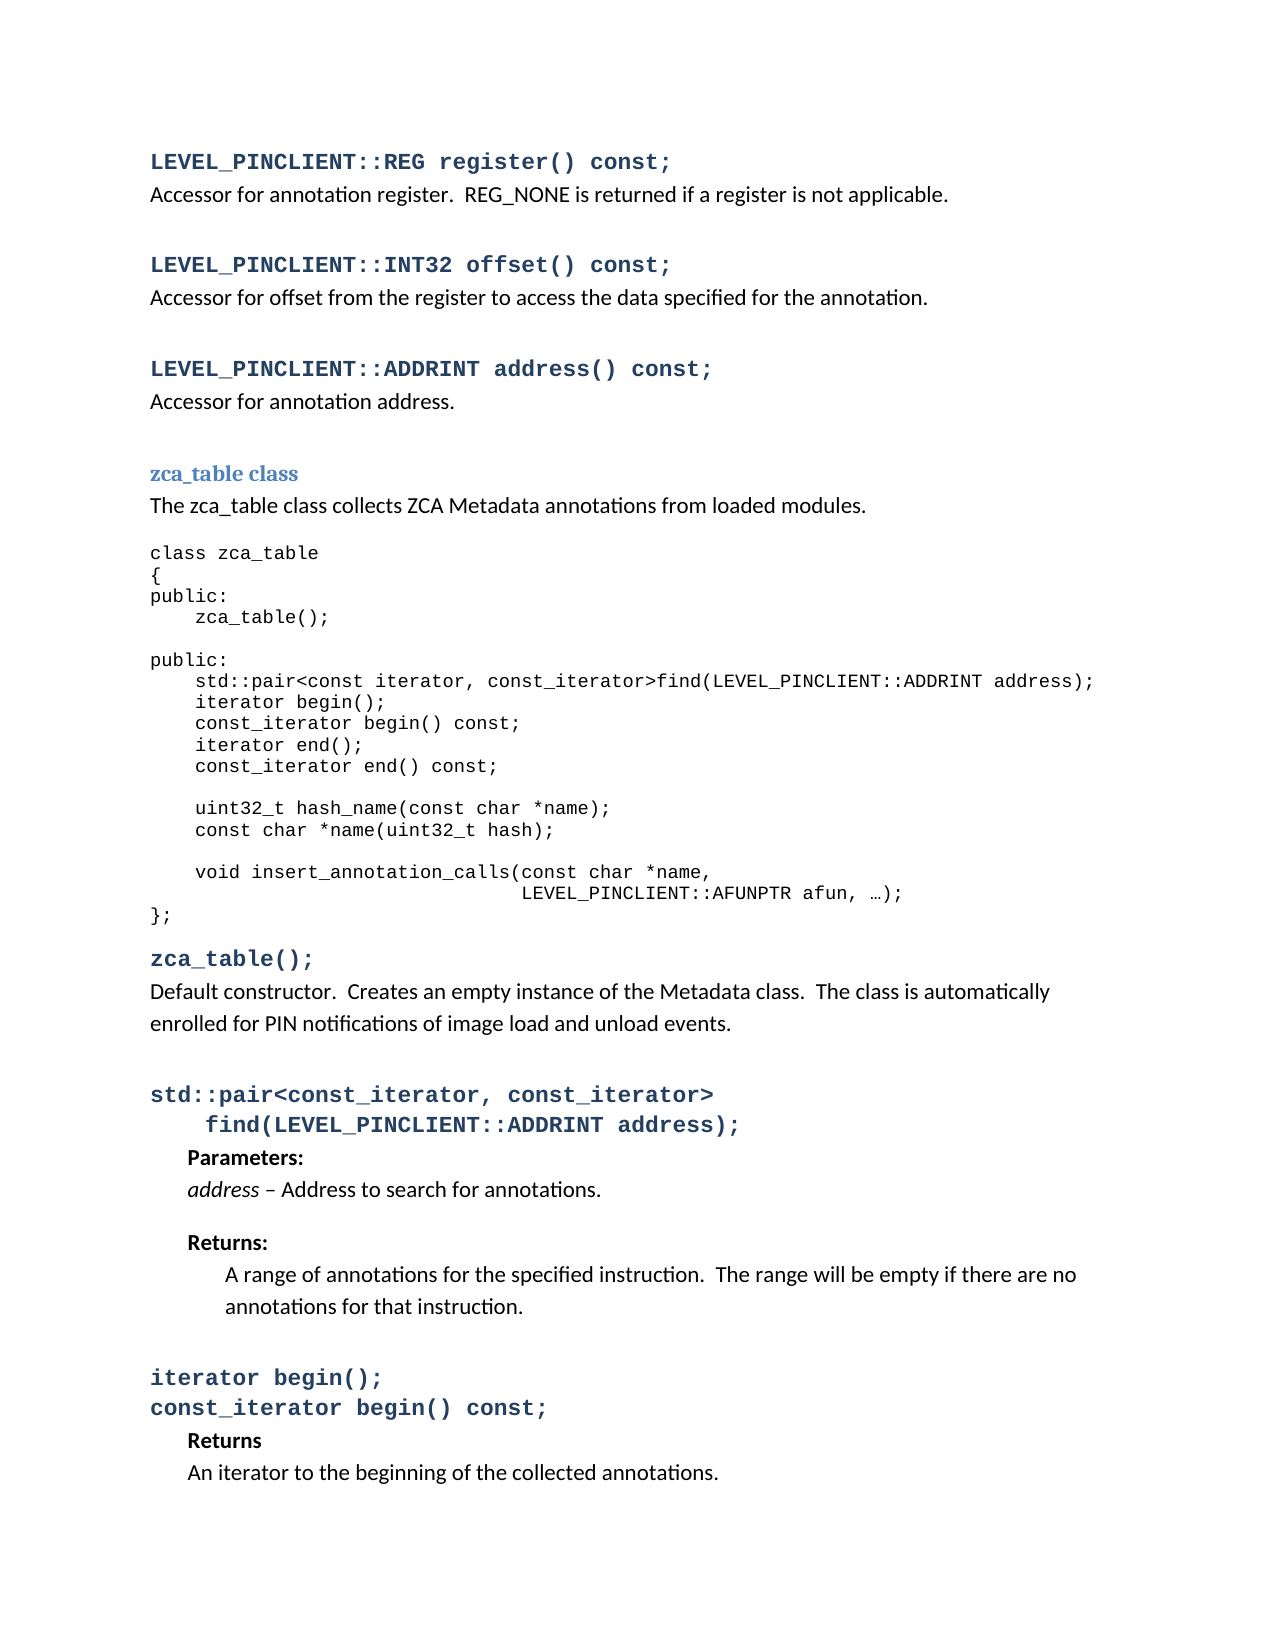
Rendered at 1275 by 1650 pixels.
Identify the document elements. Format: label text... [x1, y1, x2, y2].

subtitle LEVEL_PINCLIENT::INT32 offset() const; [150, 254, 1125, 279]
text The zca_table class collects ZCA Metadata annotations from loaded modules. [150, 491, 1125, 519]
text Returns [187, 1426, 1125, 1454]
text const_iterator end() const; [150, 757, 1125, 778]
subtitle iterator begin(); const_iterator begin() const; [150, 1366, 1125, 1422]
text LEVEL_PINCLIENT::AFUNPTR afun, …); [150, 884, 1125, 905]
text iterator begin(); [150, 693, 1125, 714]
text public: [150, 650, 1125, 672]
subtitle LEVEL_PINCLIENT::REG register() const; [150, 150, 1125, 176]
text const_iterator begin() const; iterator end(); [150, 714, 1125, 757]
text const char *name(uint32_t hash); [150, 820, 1125, 842]
text Accessor for offset from the register to access the data specified for the annotation. [150, 283, 1125, 311]
subtitle std::pair<const_iterator, const_iterator> find(LEVEL_PINCLIENT::ADDRINT address); [150, 1083, 1125, 1139]
subtitle LEVEL_PINCLIENT::ADDRINT address() const; [150, 357, 1125, 383]
text class zca_table { public: zca_table(); [150, 544, 1125, 629]
text A range of annotations for the specified instruction. The range will be empty if there are no annotations for that instruction. [225, 1260, 1125, 1321]
text Parameters: [187, 1143, 1125, 1171]
subtitle zca_table class [150, 461, 1125, 487]
text Returns: [187, 1228, 1125, 1256]
text }; [150, 905, 1125, 927]
text An iterator to the beginning of the collected annotations. [187, 1458, 1125, 1486]
subtitle zca_table(); [150, 947, 1125, 973]
text void insert_annotation_calls(const char *name, [150, 863, 1125, 884]
text std::pair<const iterator, const_iterator>find(LEVEL_PINCLIENT::ADDRINT address); [150, 672, 1125, 693]
text uint32_t hash_name(const char *name); [150, 799, 1125, 820]
text Accessor for annotation register. REG_NONE is returned if a register is not applicable. [150, 180, 1125, 208]
text Accessor for annotation address. [150, 387, 1125, 415]
text address – Address to search for annotations. [187, 1175, 1125, 1203]
text Default constructor. Creates an empty instance of the Metadata class. The class is automatically enrolled for PIN notifications of image load and unload events. [150, 977, 1125, 1037]
